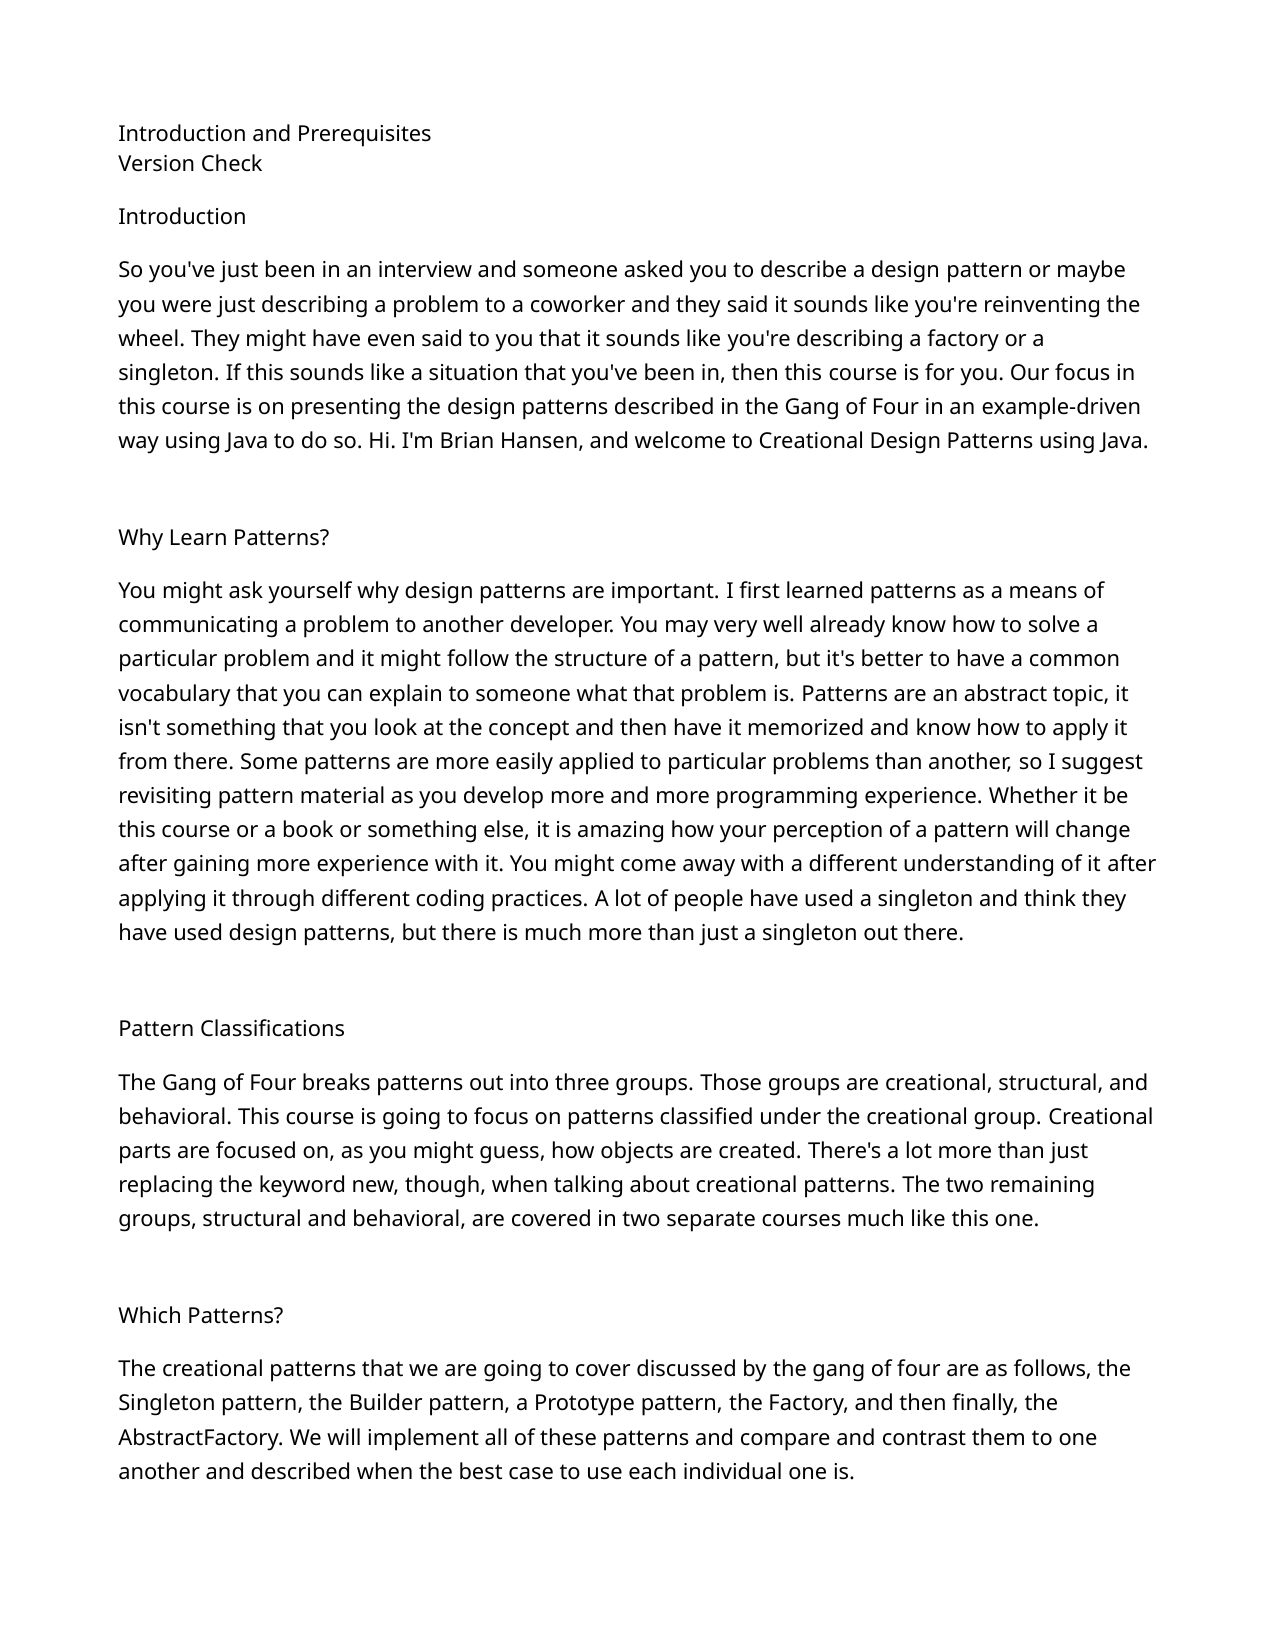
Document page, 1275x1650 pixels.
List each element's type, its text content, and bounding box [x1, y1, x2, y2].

subtitle Pattern Classifications [118, 1013, 1157, 1043]
text The creational patterns that we are going to cover discussed by the gang of four are as follows, the Singleton pattern, the Builder pattern, a Prototype pattern, the Factory, and then finally, the AbstractFactory. We will implement all of these patterns and compare and contrast them to one another and described when the best case to use each individual one is. [118, 1353, 1157, 1486]
subtitle Why Learn Patterns? [118, 522, 1157, 552]
subtitle Introduction [118, 201, 1157, 231]
subtitle Which Patterns? [118, 1300, 1157, 1330]
text So you've just been in an interview and someone asked you to describe a design pattern or maybe you were just describing a problem to a coworker and they said it sounds like you're reinventing the wheel. They might have even said to you that it sounds like you're describing a factory or a singleton. If this sounds like a situation that you've been in, then this course is for you. Our focus in this course is on presenting the design patterns described in the Gang of Four in an example‑driven way using Java to do so. Hi. I'm Brian Hansen, and welcome to Creational Design Patterns using Java. [118, 254, 1157, 455]
subtitle Version Check [118, 148, 1157, 178]
subtitle Introduction and Prerequisites [118, 118, 1157, 148]
text The Gang of Four breaks patterns out into three groups. Those groups are creational, structural, and behavioral. This course is going to focus on patterns classified under the creational group. Creational parts are focused on, as you might guess, how objects are created. There's a lot more than just replacing the keyword new, though, when talking about creational patterns. The two remaining groups, structural and behavioral, are covered in two separate courses much like this one. [118, 1067, 1157, 1233]
text You might ask yourself why design patterns are important. I first learned patterns as a means of communicating a problem to another developer. You may very well already know how to solve a particular problem and it might follow the structure of a pattern, but it's better to have a common vocabulary that you can explain to someone what that problem is. Patterns are an abstract topic, it isn't something that you look at the concept and then have it memorized and know how to apply it from there. Some patterns are more easily applied to particular problems than another, so I suggest revisiting pattern material as you develop more and more programming experience. Whether it be this course or a book or something else, it is amazing how your perception of a pattern will change after gaining more experience with it. You might come away with a different understanding of it after applying it through different coding practices. A lot of people have used a singleton and think they have used design patterns, but there is much more than just a singleton out there. [118, 575, 1157, 947]
